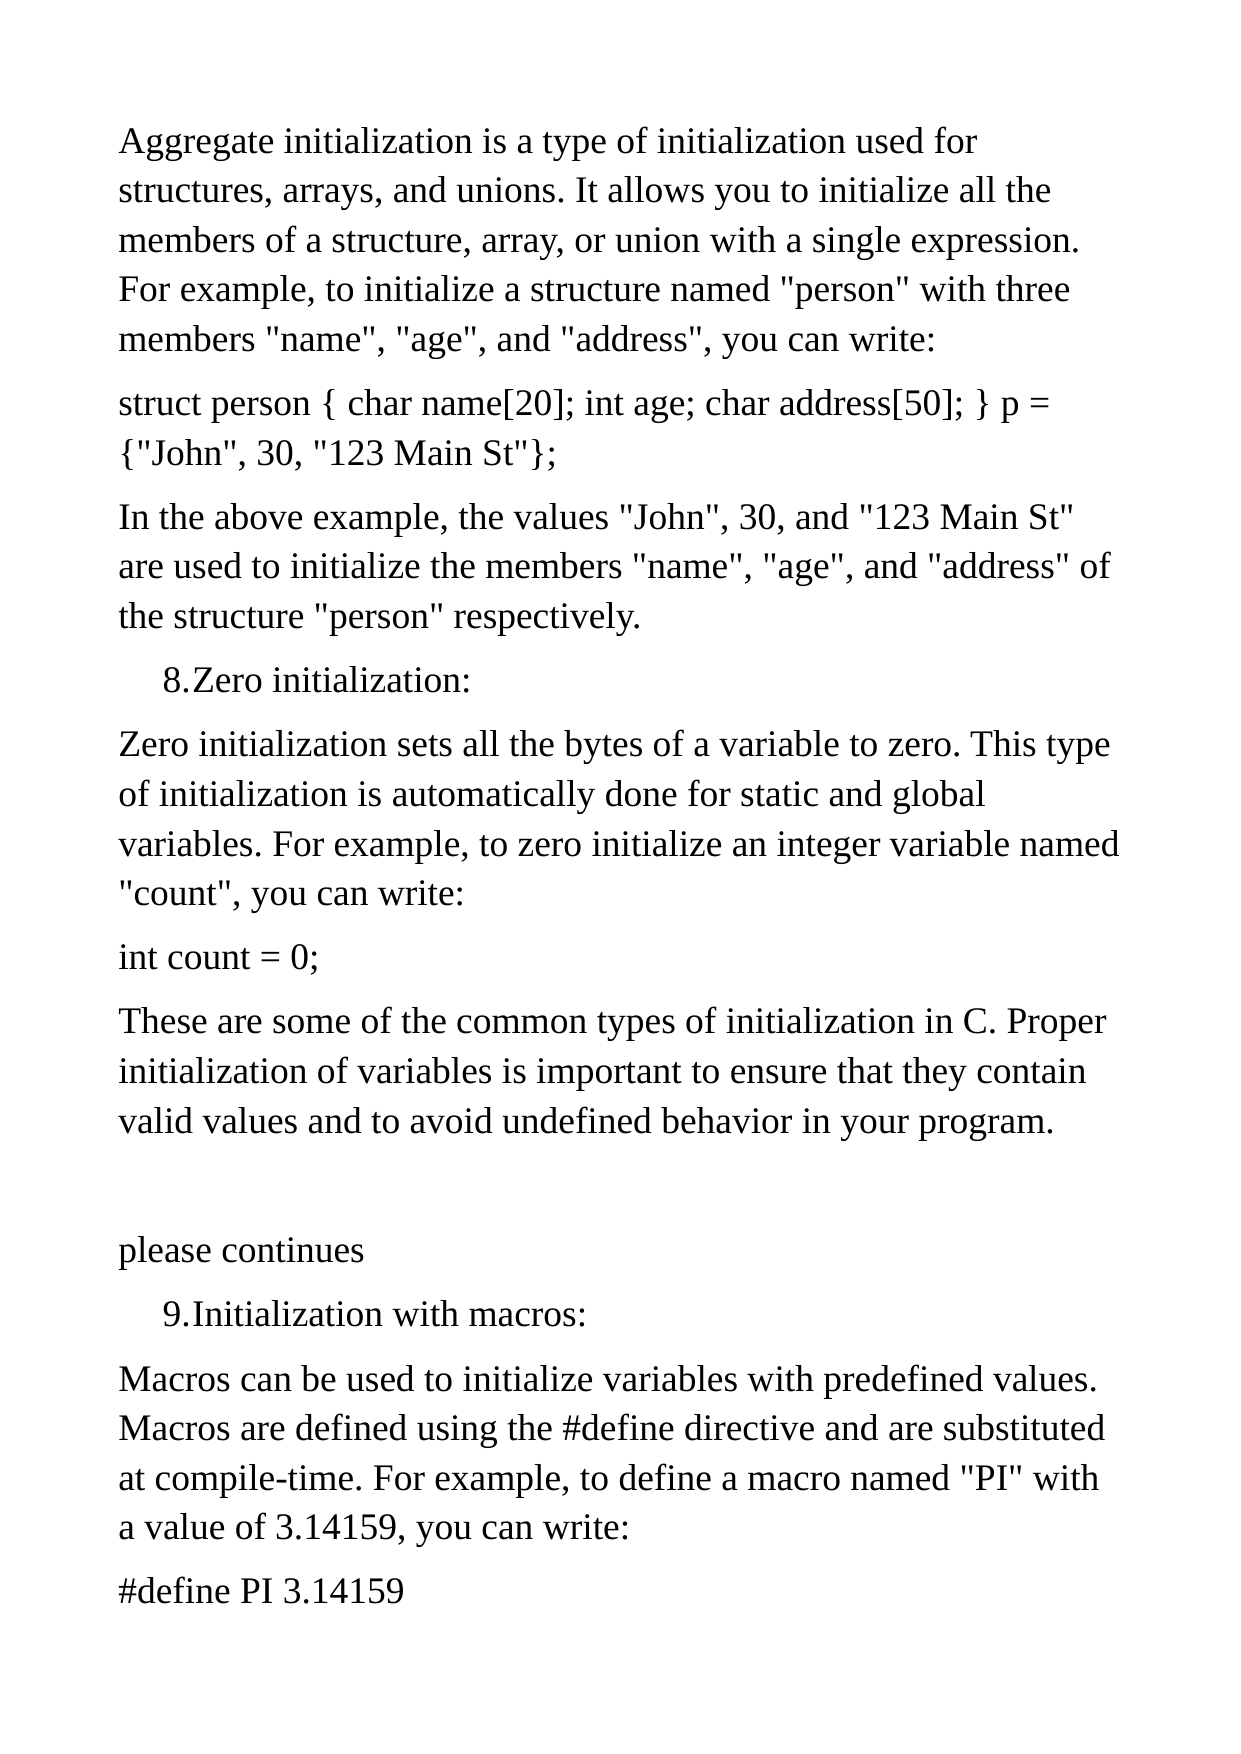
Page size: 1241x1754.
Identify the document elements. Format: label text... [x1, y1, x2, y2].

text Zero initialization sets all the bytes of a variable to zero. This type of initialization is automatically done for static and global variables. For example, to zero initialize an integer variable named "count", you can write: [118, 722, 1122, 914]
text Macros can be used to initialize variables with predefined values. Macros are defined using the #define directive and are substituted at compile-time. For example, to define a macro named "PI" with a value of 3.14159, you can write: [118, 1356, 1122, 1548]
text Aggregate initialization is a type of initialization used for structures, arrays, and unions. It allows you to initialize all the members of a structure, array, or union with a single expression. For example, to initialize a structure named "person" with three members "name", "age", and "address", you can write: [118, 118, 1122, 359]
text int count = 0; [118, 935, 1122, 978]
text These are some of the common types of initialization in C. Proper initialization of variables is important to ensure that they contain valid values and to avoid undefined behavior in your program. [118, 999, 1122, 1141]
text struct person { char name[20]; int age; char address[50]; } p = {"John", 30, "123 Main St"}; [118, 381, 1122, 473]
text please continues [118, 1228, 1122, 1271]
text In the above example, the values "John", 30, and "123 Main St" are used to initialize the members "name", "age", and "address" of the structure "person" respectively. [118, 494, 1122, 637]
list Initialization with macros: [162, 1292, 1122, 1335]
text #define PI 3.14159 [118, 1569, 1122, 1612]
list Zero initialization: [162, 658, 1122, 701]
